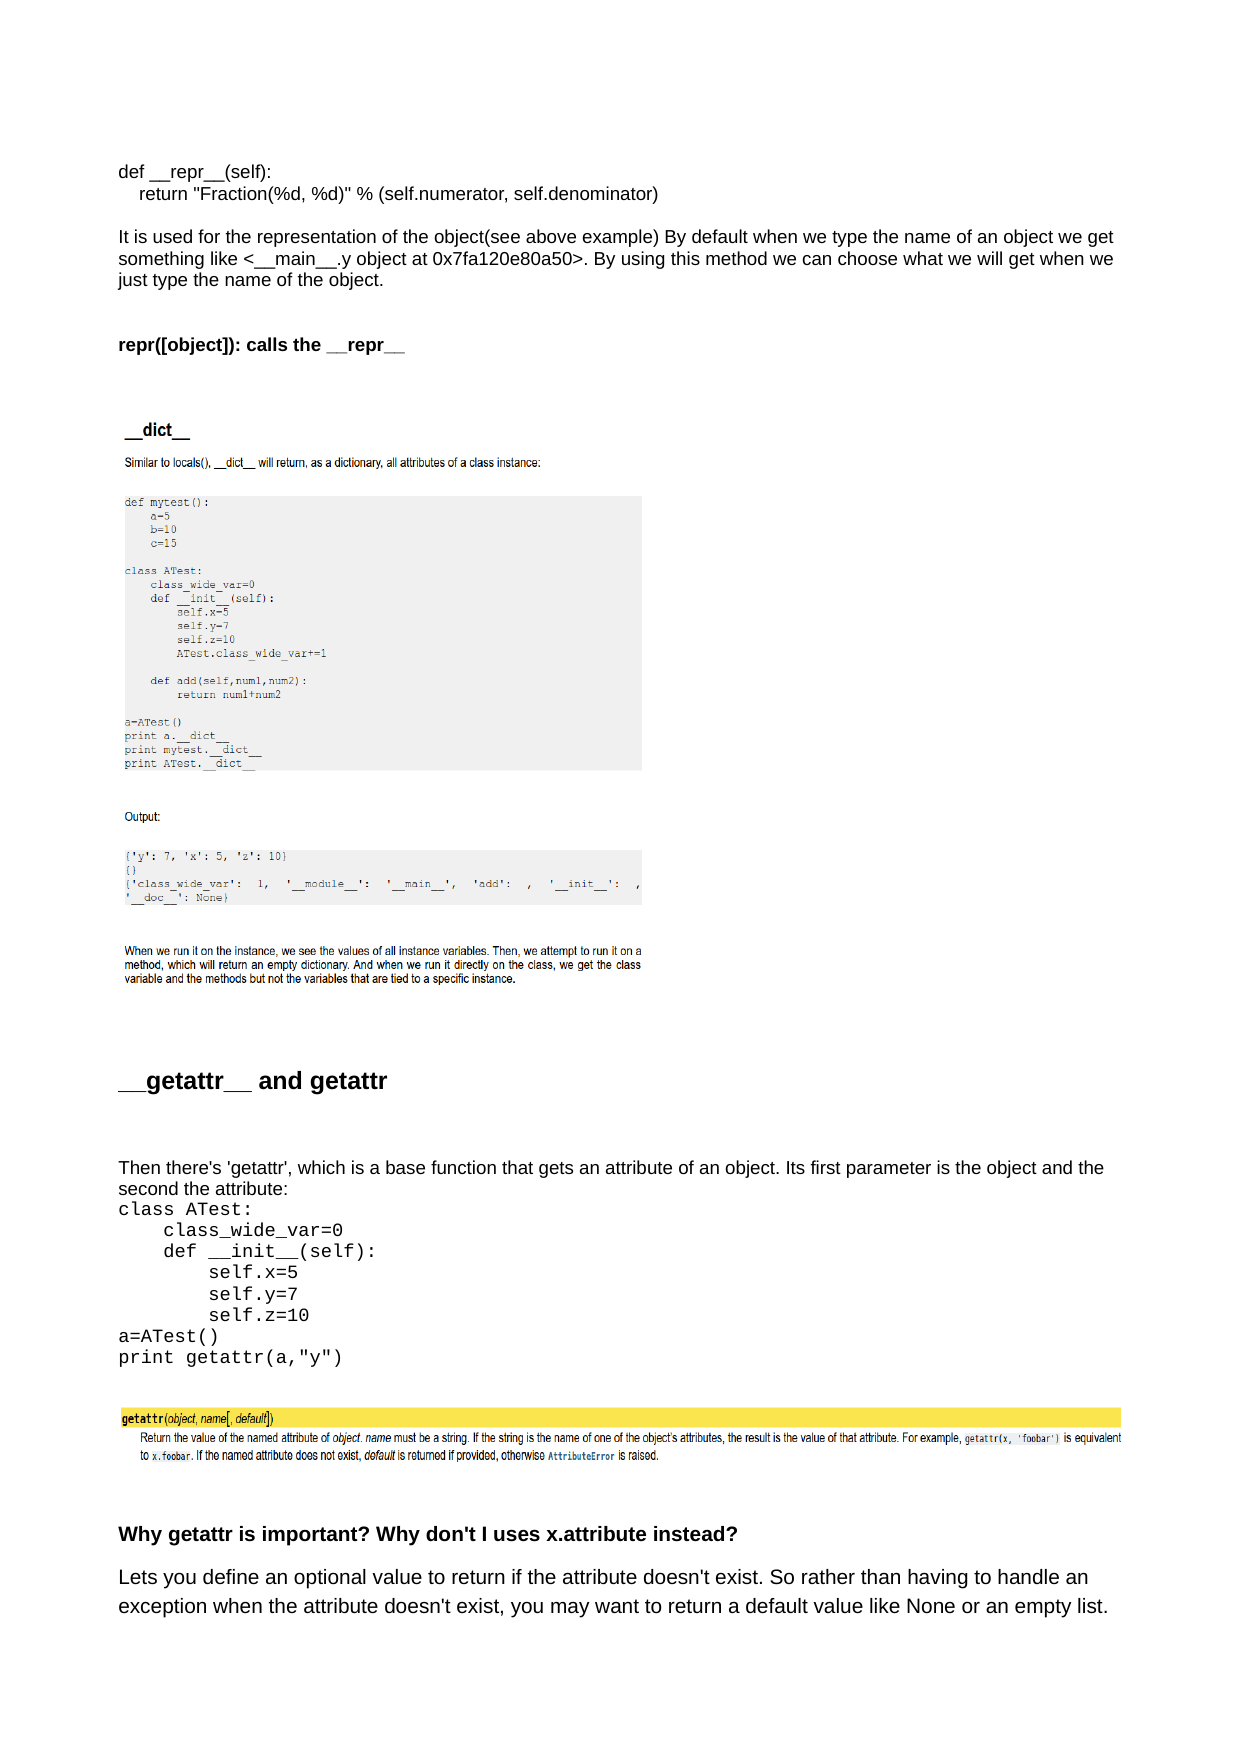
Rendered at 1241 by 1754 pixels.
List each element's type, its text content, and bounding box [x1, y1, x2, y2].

text self.z=10 [118, 1306, 1122, 1327]
text self.x=5 [118, 1263, 1122, 1284]
picture [123, 420, 645, 990]
text return "Fraction(%d, %d)" % (self.numerator, self.denominator) [118, 183, 1122, 204]
text print getattr(a,"y") [118, 1348, 1122, 1369]
text class ATest: [118, 1199, 1122, 1221]
text It is used for the representation of the object(see above example) By default when we type the name of an object we get something like <__main__.y object at 0x7fa120e80a50>. By using this method we can choose what we will get when we just type the name of the object. [118, 226, 1122, 291]
text def __repr__(self): [118, 161, 1122, 183]
text Why getattr is important? Why don't I uses x.attribute instead? [118, 1522, 1122, 1546]
text def __init__(self): [118, 1242, 1122, 1263]
text a=ATest() [118, 1327, 1122, 1348]
text class_wide_var=0 [118, 1221, 1122, 1242]
text Then there's 'getattr', which is a base function that gets an attribute of an object. Its first parameter is the object and the second the attribute: [118, 1156, 1122, 1199]
subtitle __getattr__ and getattr [118, 1066, 1122, 1095]
text repr([object]): calls the __repr__ [118, 334, 1122, 355]
text Lets you define an optional value to return if the attribute doesn't exist. So rather than having to handle an exception when the attribute doesn't exist, you may want to return a default value like None or an empty list. [118, 1565, 1122, 1618]
picture [112, 1399, 1128, 1471]
text self.y=7 [118, 1284, 1122, 1306]
